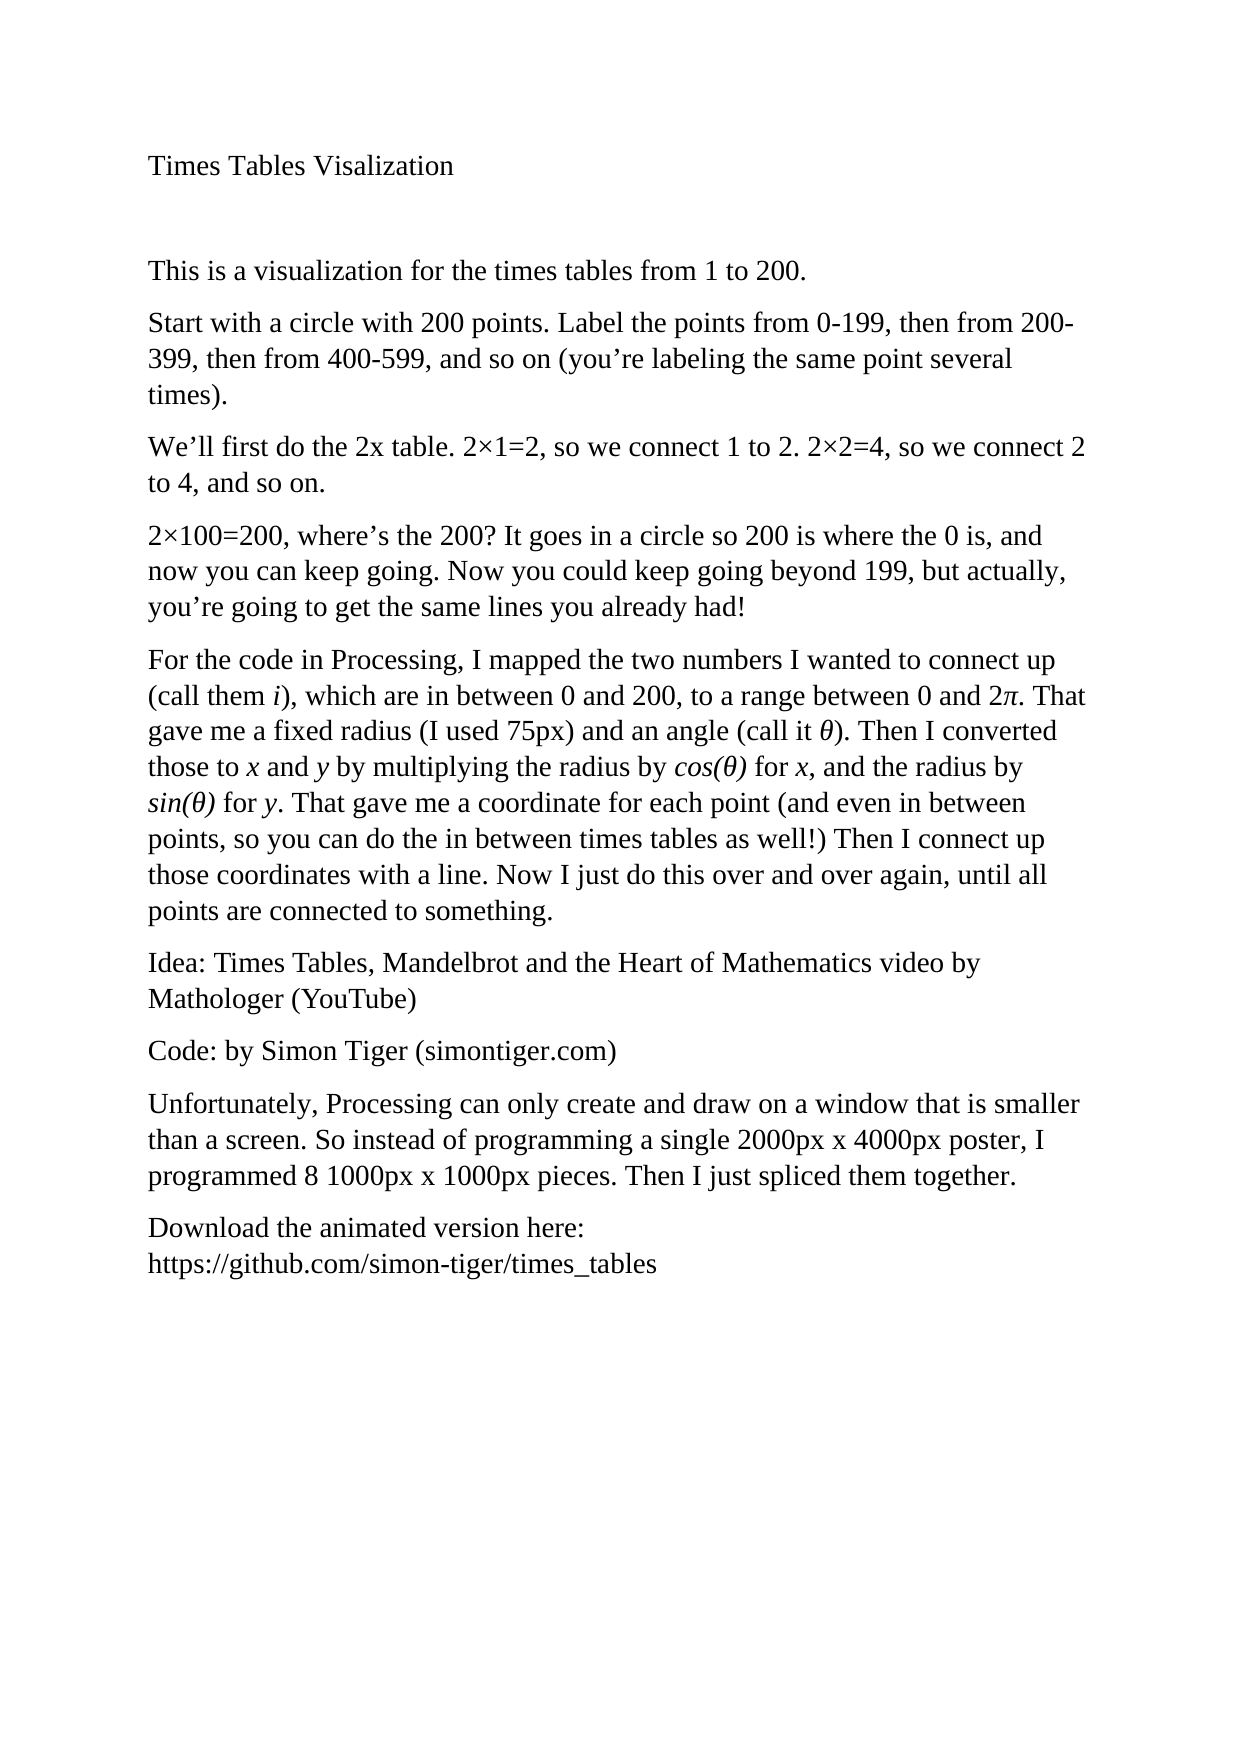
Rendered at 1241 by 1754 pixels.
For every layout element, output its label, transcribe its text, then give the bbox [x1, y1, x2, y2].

text Download the animated version here: https://github.com/simon-tiger/times_tables [148, 1210, 1093, 1279]
text Idea: Times Tables, Mandelbrot and the Heart of Mathematics video by Mathologer (YouTube) [148, 945, 1093, 1014]
text For the code in Processing, I mapped the two numbers I wanted to connect up (call them i), which are in between 0 and 200, to a range between 0 and 2π. That gave me a fixed radius (I used 75px) and an angle (call it θ). Then I converted those to x and y by multiplying the radius by cos(θ) for x, and the radius by sin(θ) for y. That gave me a coordinate for each point (and even in between points, so you can do the in between times tables as well!) Then I connect up those coordinates with a line. Now I just do this over and over again, until all points are connected to something. [148, 642, 1093, 926]
text This is a visualization for the times tables from 1 to 200. [148, 253, 1093, 286]
text Start with a circle with 200 points. Label the points from 0-199, then from 200-399, then from 400-599, and so on (you’re labeling the same point several times). [148, 305, 1093, 410]
text Unfortunately, Processing can only create and draw on a window that is smaller than a screen. So instead of programming a single 2000px x 4000px poster, I programmed 8 1000px x 1000px pieces. Then I just spliced them together. [148, 1086, 1093, 1191]
text Code: by Simon Tiger (simontiger.com) [148, 1033, 1093, 1067]
text 2×100=200, where’s the 200? It goes in a circle so 200 is where the 0 is, and now you can keep going. Now you could keep going beyond 199, but actually, you’re going to get the same lines you already had! [148, 518, 1093, 623]
text Times Tables Visalization [148, 148, 1093, 181]
text We’ll first do the 2x table. 2×1=2, so we connect 1 to 2. 2×2=4, so we connect 2 to 4, and so on. [148, 429, 1093, 499]
